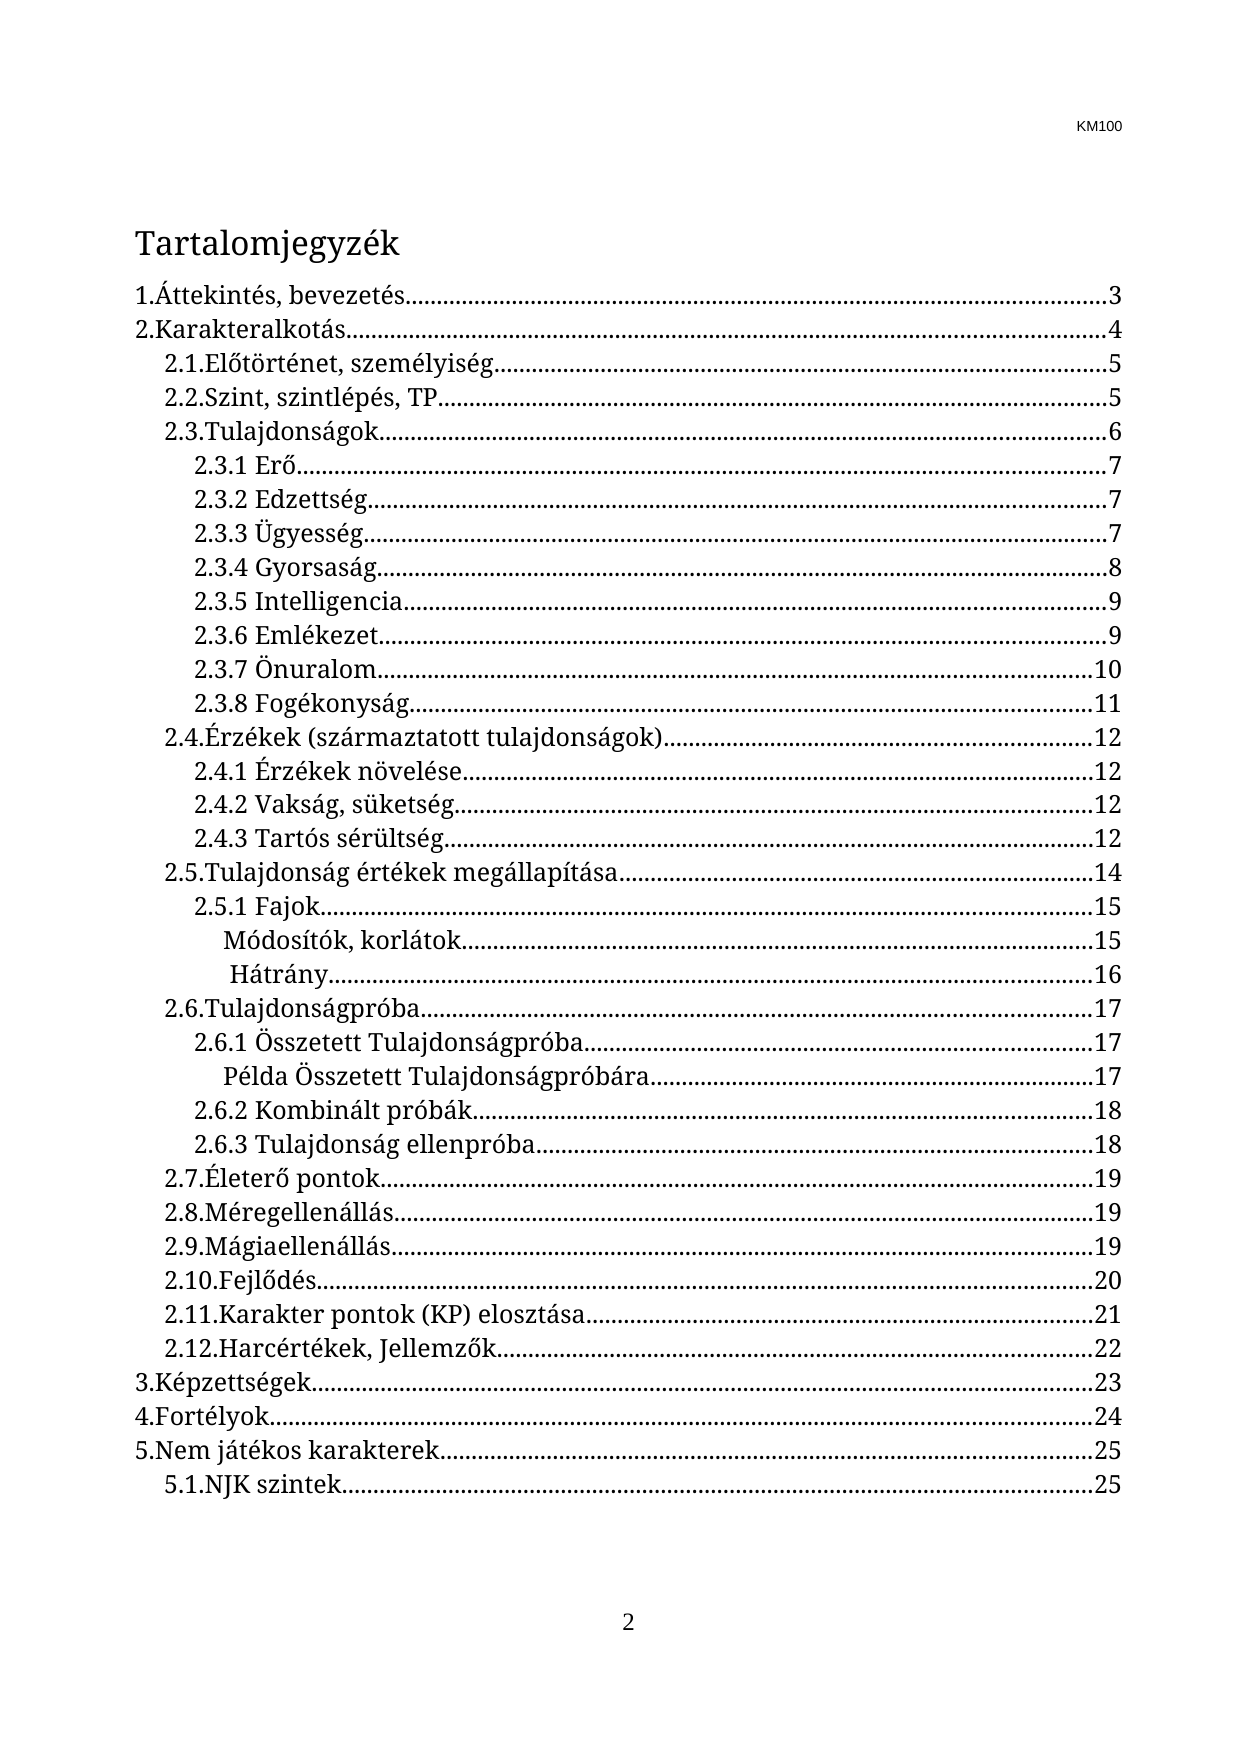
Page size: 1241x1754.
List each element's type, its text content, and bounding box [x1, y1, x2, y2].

text 2.4.2 Vakság, süketség 12 [193, 787, 1122, 821]
text 2.3.1 Erő 7 [193, 448, 1122, 482]
text 4.Fortélyok 24 [134, 1398, 1122, 1432]
text 2.3.Tulajdonságok 6 [164, 414, 1122, 448]
text 2.6.2 Kombinált próbák 18 [193, 1093, 1122, 1127]
text 2.1.Előtörténet, személyiség 5 [164, 346, 1122, 380]
text 2.8.Méregellenállás 19 [164, 1195, 1122, 1229]
text 2.3.3 Ügyesség 7 [193, 516, 1122, 549]
text 5.1.NJK szintek 25 [164, 1466, 1122, 1500]
text 1.Áttekintés, bevezetés 3 [134, 278, 1122, 312]
subtitle Tartalomjegyzék [134, 220, 1122, 265]
text 2.11.Karakter pontok (KP) elosztása 21 [164, 1297, 1122, 1331]
text Módosítók, korlátok 15 [223, 923, 1122, 957]
text 2.4.3 Tartós sérültség 12 [193, 821, 1122, 855]
text Hátrány 16 [223, 957, 1122, 991]
text 2.3.2 Edzettség 7 [193, 482, 1122, 516]
text 2.12.Harcértékek, Jellemzők 22 [164, 1331, 1122, 1364]
text 2.3.6 Emlékezet 9 [193, 617, 1122, 651]
text 2.6.Tulajdonságpróba 17 [164, 991, 1122, 1025]
text 2.9.Mágiaellenállás 19 [164, 1229, 1122, 1263]
text 2.3.4 Gyorsaság 8 [193, 549, 1122, 583]
text 2.6.1 Összetett Tulajdonságpróba 17 [193, 1025, 1122, 1059]
text 5.Nem játékos karakterek 25 [134, 1432, 1122, 1466]
text 2.5.Tulajdonság értékek megállapítása 14 [164, 855, 1122, 889]
text 2.3.5 Intelligencia 9 [193, 583, 1122, 617]
text 2.6.3 Tulajdonság ellenpróba 18 [193, 1127, 1122, 1161]
text 2.3.8 Fogékonyság 11 [193, 685, 1122, 719]
text 2.10.Fejlődés 20 [164, 1263, 1122, 1297]
text 3.Képzettségek 23 [134, 1364, 1122, 1398]
text 2.4.1 Érzékek növelése 12 [193, 753, 1122, 787]
text Példa Összetett Tulajdonságpróbára 17 [223, 1059, 1122, 1093]
text 2.2.Szint, szintlépés, TP 5 [164, 380, 1122, 414]
text 2.7.Életerő pontok 19 [164, 1161, 1122, 1195]
text 2.3.7 Önuralom 10 [193, 651, 1122, 685]
text 2.4.Érzékek (származtatott tulajdonságok) 12 [164, 719, 1122, 753]
text 2.Karakteralkotás 4 [134, 312, 1122, 346]
text 2.5.1 Fajok 15 [193, 889, 1122, 923]
